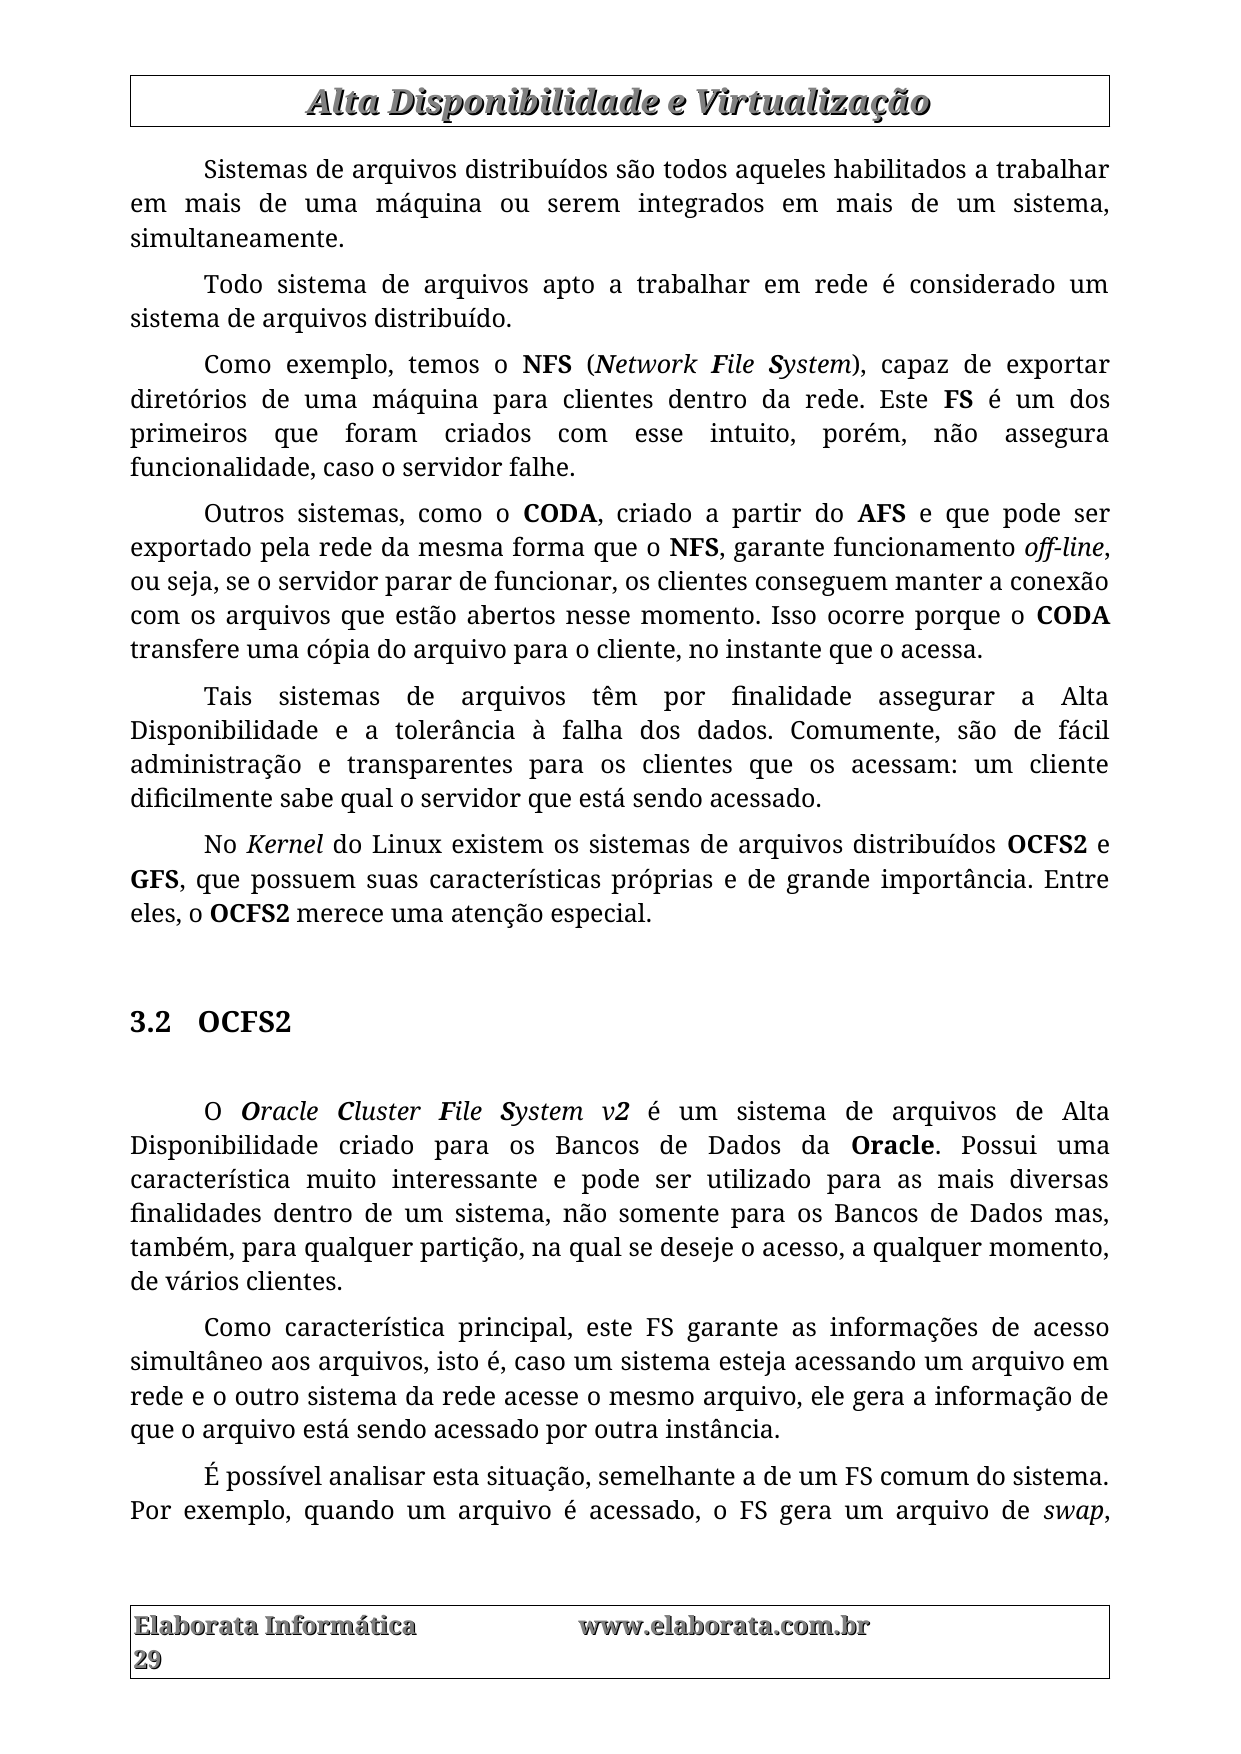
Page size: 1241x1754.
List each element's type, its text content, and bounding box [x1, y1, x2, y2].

subtitle OCFS2 [130, 1001, 1110, 1041]
text O Oracle Cluster File System v2 é um sistema de arquivos de Alta Disponibilidade criado para os Bancos de Dados da Oracle. Possui uma característica muito interessante e pode ser utilizado para as mais diversas finalidades dentro de um sistema, não somente para os Bancos de Dados mas, também, para qualquer partição, na qual se deseje o acesso, a qualquer momento, de vários clientes. [130, 1093, 1110, 1298]
text É possível analisar esta situação, semelhante a de um FS comum do sistema. Por exemplo, quando um arquivo é acessado, o FS gera um arquivo de swap, [130, 1459, 1110, 1527]
text Outros sistemas, como o CODA, criado a partir do AFS e que pode ser exportado pela rede da mesma forma que o NFS, garante funcionamento off-line, ou seja, se o servidor parar de funcionar, os clientes conseguem manter a conexão com os arquivos que estão abertos nesse momento. Isso ocorre porque o CODA transfere uma cópia do arquivo para o cliente, no instante que o acessa. [130, 496, 1110, 666]
text Tais sistemas de arquivos têm por finalidade assegurar a Alta Disponibilidade e a tolerância à falha dos dados. Comumente, são de fácil administração e transparentes para os clientes que os acessam: um cliente dificilmente sabe qual o servidor que está sendo acessado. [130, 678, 1110, 815]
text Todo sistema de arquivos apto a trabalhar em rede é considerado um sistema de arquivos distribuído. [130, 267, 1110, 335]
text Como exemplo, temos o NFS (Network File System), capaz de exportar diretórios de uma máquina para clientes dentro da rede. Este FS é um dos primeiros que foram criados com esse intuito, porém, não assegura funcionalidade, caso o servidor falhe. [130, 347, 1110, 483]
text Como característica principal, este FS garante as informações de acesso simultâneo aos arquivos, isto é, caso um sistema esteja acessando um arquivo em rede e o outro sistema da rede acesse o mesmo arquivo, ele gera a informação de que o arquivo está sendo acessado por outra instância. [130, 1310, 1110, 1446]
text Sistemas de arquivos distribuídos são todos aqueles habilitados a trabalhar em mais de uma máquina ou serem integrados em mais de um sistema, simultaneamente. [130, 152, 1110, 254]
text No Kernel do Linux existem os sistemas de arquivos distribuídos OCFS2 e GFS, que possuem suas características próprias e de grande importância. Entre eles, o OCFS2 merece uma atenção especial. [130, 827, 1110, 929]
